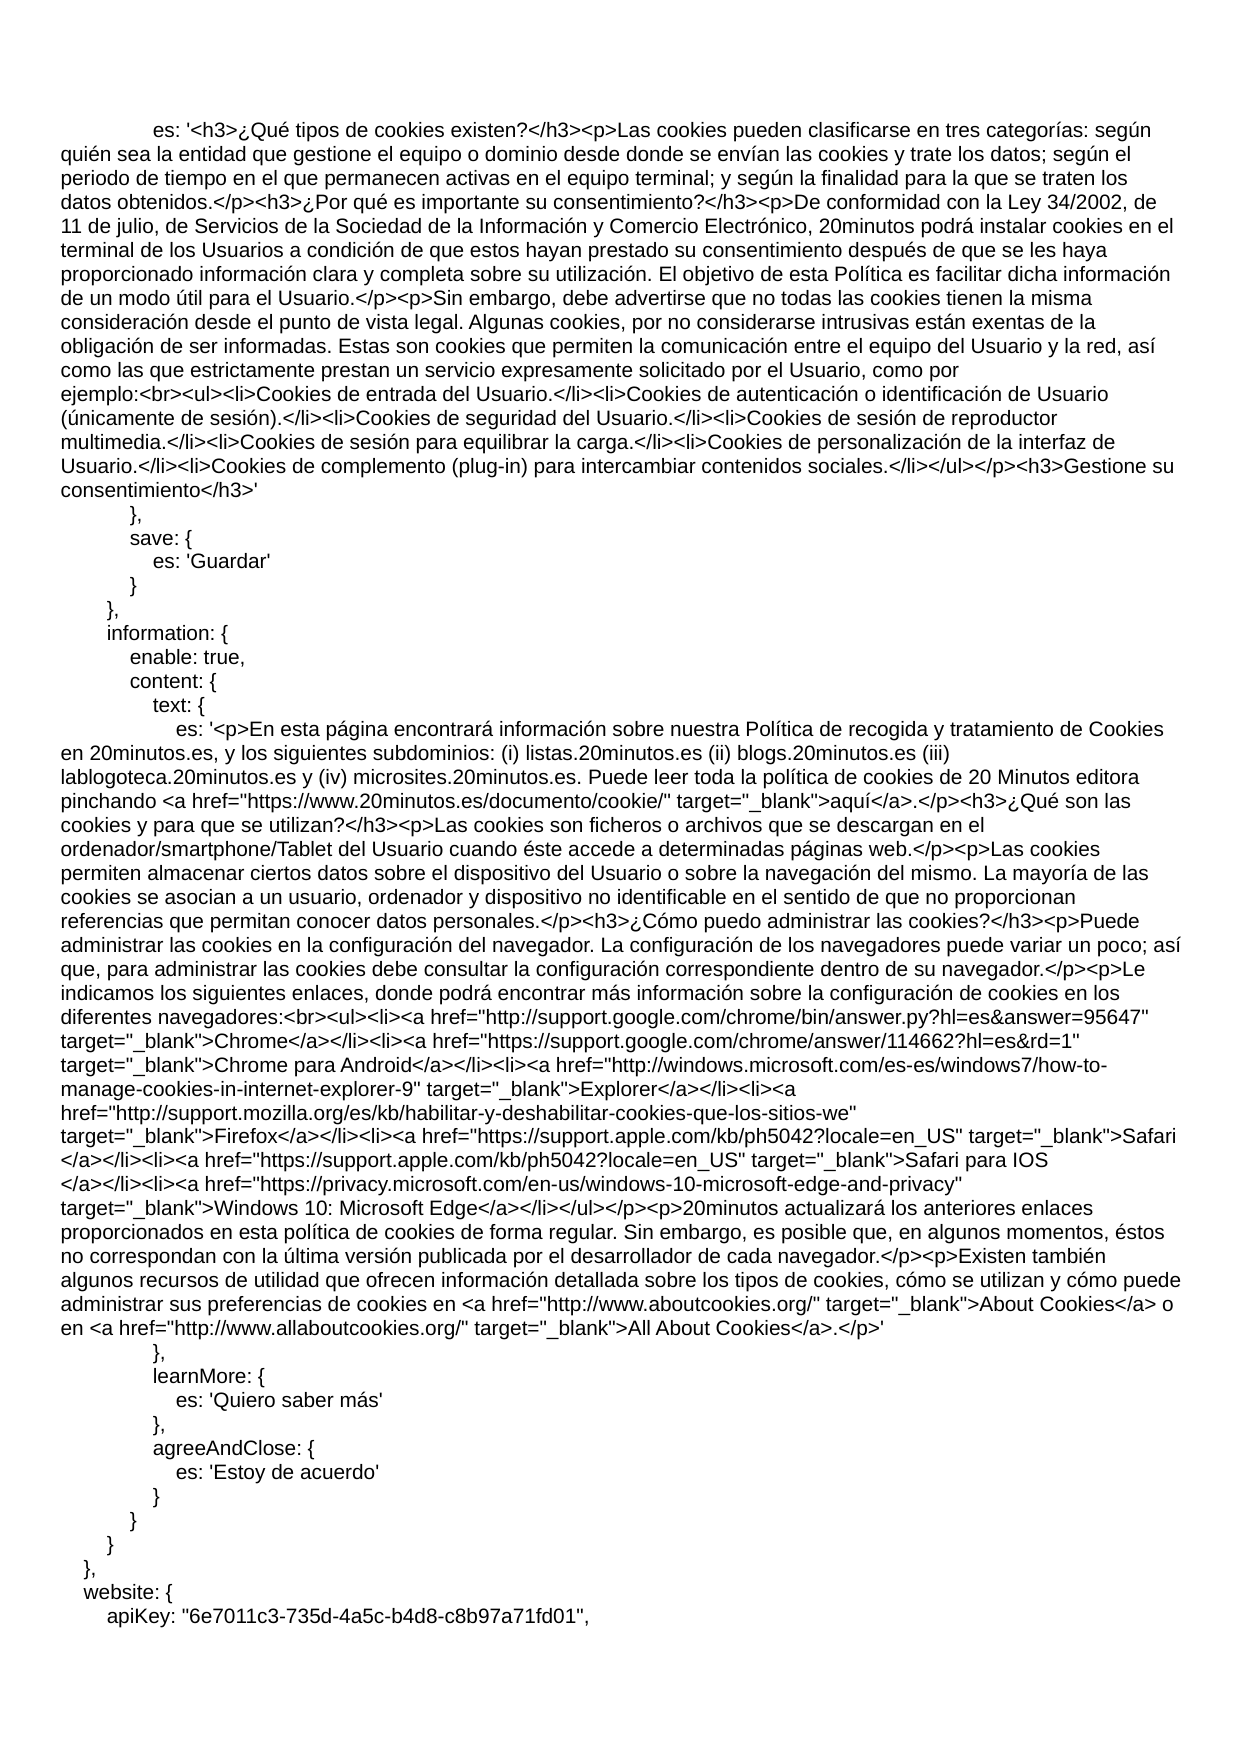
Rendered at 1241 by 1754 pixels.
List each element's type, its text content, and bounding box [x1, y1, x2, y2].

text es: '<h3>¿Qué tipos de cookies existen?</h3><p>Las cookies pueden clasificarse en tres categorías: según quién sea la entidad que gestione el equipo o dominio desde donde se envían las cookies y trate los datos; según el periodo de tiempo en el que permanecen activas en el equipo terminal; y según la finalidad para la que se traten los datos obtenidos.</p><h3>¿Por qué es importante su consentimiento?</h3><p>De conformidad con la Ley 34/2002, de 11 de julio, de Servicios de la Sociedad de la Información y Comercio Electrónico, 20minutos podrá instalar cookies en el terminal de los Usuarios a condición de que estos hayan prestado su consentimiento después de que se les haya proporcionado información clara y completa sobre su utilización. El objetivo de esta Política es facilitar dicha información de un modo útil para el Usuario.</p><p>Sin embargo, debe advertirse que no todas las cookies tienen la misma consideración desde el punto de vista legal. Algunas cookies, por no considerarse intrusivas están exentas de la obligación de ser informadas. Estas son cookies que permiten la comunicación entre el equipo del Usuario y la red, así como las que estrictamente prestan un servicio expresamente solicitado por el Usuario, como por ejemplo:<br><ul><li>Cookies de entrada del Usuario.</li><li>Cookies de autenticación o identificación de Usuario (únicamente de sesión).</li><li>Cookies de seguridad del Usuario.</li><li>Cookies de sesión de reproductor multimedia.</li><li>Cookies de sesión para equilibrar la carga.</li><li>Cookies de personalización de la interfaz de Usuario.</li><li>Cookies de complemento (plug-in) para intercambiar contenidos sociales.</li></ul></p><h3>Gestione su consentimiento</h3>' [60, 118, 1182, 501]
text } [60, 1508, 1182, 1532]
text } [60, 1532, 1182, 1556]
text } [60, 1484, 1182, 1508]
text agreeAndClose: { [60, 1436, 1182, 1460]
text }, [60, 1556, 1182, 1579]
text apiKey: "6e7011c3-735d-4a5c-b4d8-c8b97a71fd01", [60, 1603, 1182, 1627]
text es: 'Quiero saber más' [60, 1388, 1182, 1412]
text content: { [60, 669, 1182, 693]
text information: { [60, 621, 1182, 645]
text }, [60, 597, 1182, 621]
text enable: true, [60, 645, 1182, 669]
text es: '<p>En esta página encontrará información sobre nuestra Política de recogida y tratamiento de Cookies en 20minutos.es, y los siguientes subdominios: (i) listas.20minutos.es (ii) blogs.20minutos.es (iii) lablogoteca.20minutos.es y (iv) microsites.20minutos.es. Puede leer toda la política de cookies de 20 Minutos editora pinchando <a href="https://www.20minutos.es/documento/cookie/" target="_blank">aquí</a>.</p><h3>¿Qué son las cookies y para que se utilizan?</h3><p>Las cookies son ficheros o archivos que se descargan en el ordenador/smartphone/Tablet del Usuario cuando éste accede a determinadas páginas web.</p><p>Las cookies permiten almacenar ciertos datos sobre el dispositivo del Usuario o sobre la navegación del mismo. La mayoría de las cookies se asocian a un usuario, ordenador y dispositivo no identificable en el sentido de que no proporcionan referencias que permitan conocer datos personales.</p><h3>¿Cómo puedo administrar las cookies?</h3><p>Puede administrar las cookies en la configuración del navegador. La configuración de los navegadores puede variar un poco; así que, para administrar las cookies debe consultar la configuración correspondiente dentro de su navegador.</p><p>Le indicamos los siguientes enlaces, donde podrá encontrar más información sobre la configuración de cookies en los diferentes navegadores:<br><ul><li><a href="http://support.google.com/chrome/bin/answer.py?hl=es&answer=95647" target="_blank">Chrome</a></li><li><a href="https://support.google.com/chrome/answer/114662?hl=es&rd=1" target="_blank">Chrome para Android</a></li><li><a href="http://windows.microsoft.com/es-es/windows7/how-to-manage-cookies-in-internet-explorer-9" target="_blank">Explorer</a></li><li><a href="http://support.mozilla.org/es/kb/habilitar-y-deshabilitar-cookies-que-los-sitios-we" target="_blank">Firefox</a></li><li><a href="https://support.apple.com/kb/ph5042?locale=en_US" target="_blank">Safari </a></li><li><a href="https://support.apple.com/kb/ph5042?locale=en_US" target="_blank">Safari para IOS </a></li><li><a href="https://privacy.microsoft.com/en-us/windows-10-microsoft-edge-and-privacy" target="_blank">Windows 10: Microsoft Edge</a></li></ul></p><p>20minutos actualizará los anteriores enlaces proporcionados en esta política de cookies de forma regular. Sin embargo, es posible que, en algunos momentos, éstos no correspondan con la última versión publicada por el desarrollador de cada navegador.</p><p>Existen también algunos recursos de utilidad que ofrecen información detallada sobre los tipos de cookies, cómo se utilizan y cómo puede administrar sus preferencias de cookies en <a href="http://www.aboutcookies.org/" target="_blank">About Cookies</a> o en <a href="http://www.allaboutcookies.org/" target="_blank">All About Cookies</a>.</p>' [60, 717, 1182, 1340]
text }, [60, 1340, 1182, 1364]
text text: { [60, 693, 1182, 717]
text es: 'Guardar' [60, 549, 1182, 573]
text save: { [60, 525, 1182, 549]
text } [60, 573, 1182, 597]
text website: { [60, 1579, 1182, 1603]
text learnMore: { [60, 1364, 1182, 1388]
text }, [60, 501, 1182, 525]
text es: 'Estoy de acuerdo' [60, 1460, 1182, 1484]
text }, [60, 1412, 1182, 1436]
